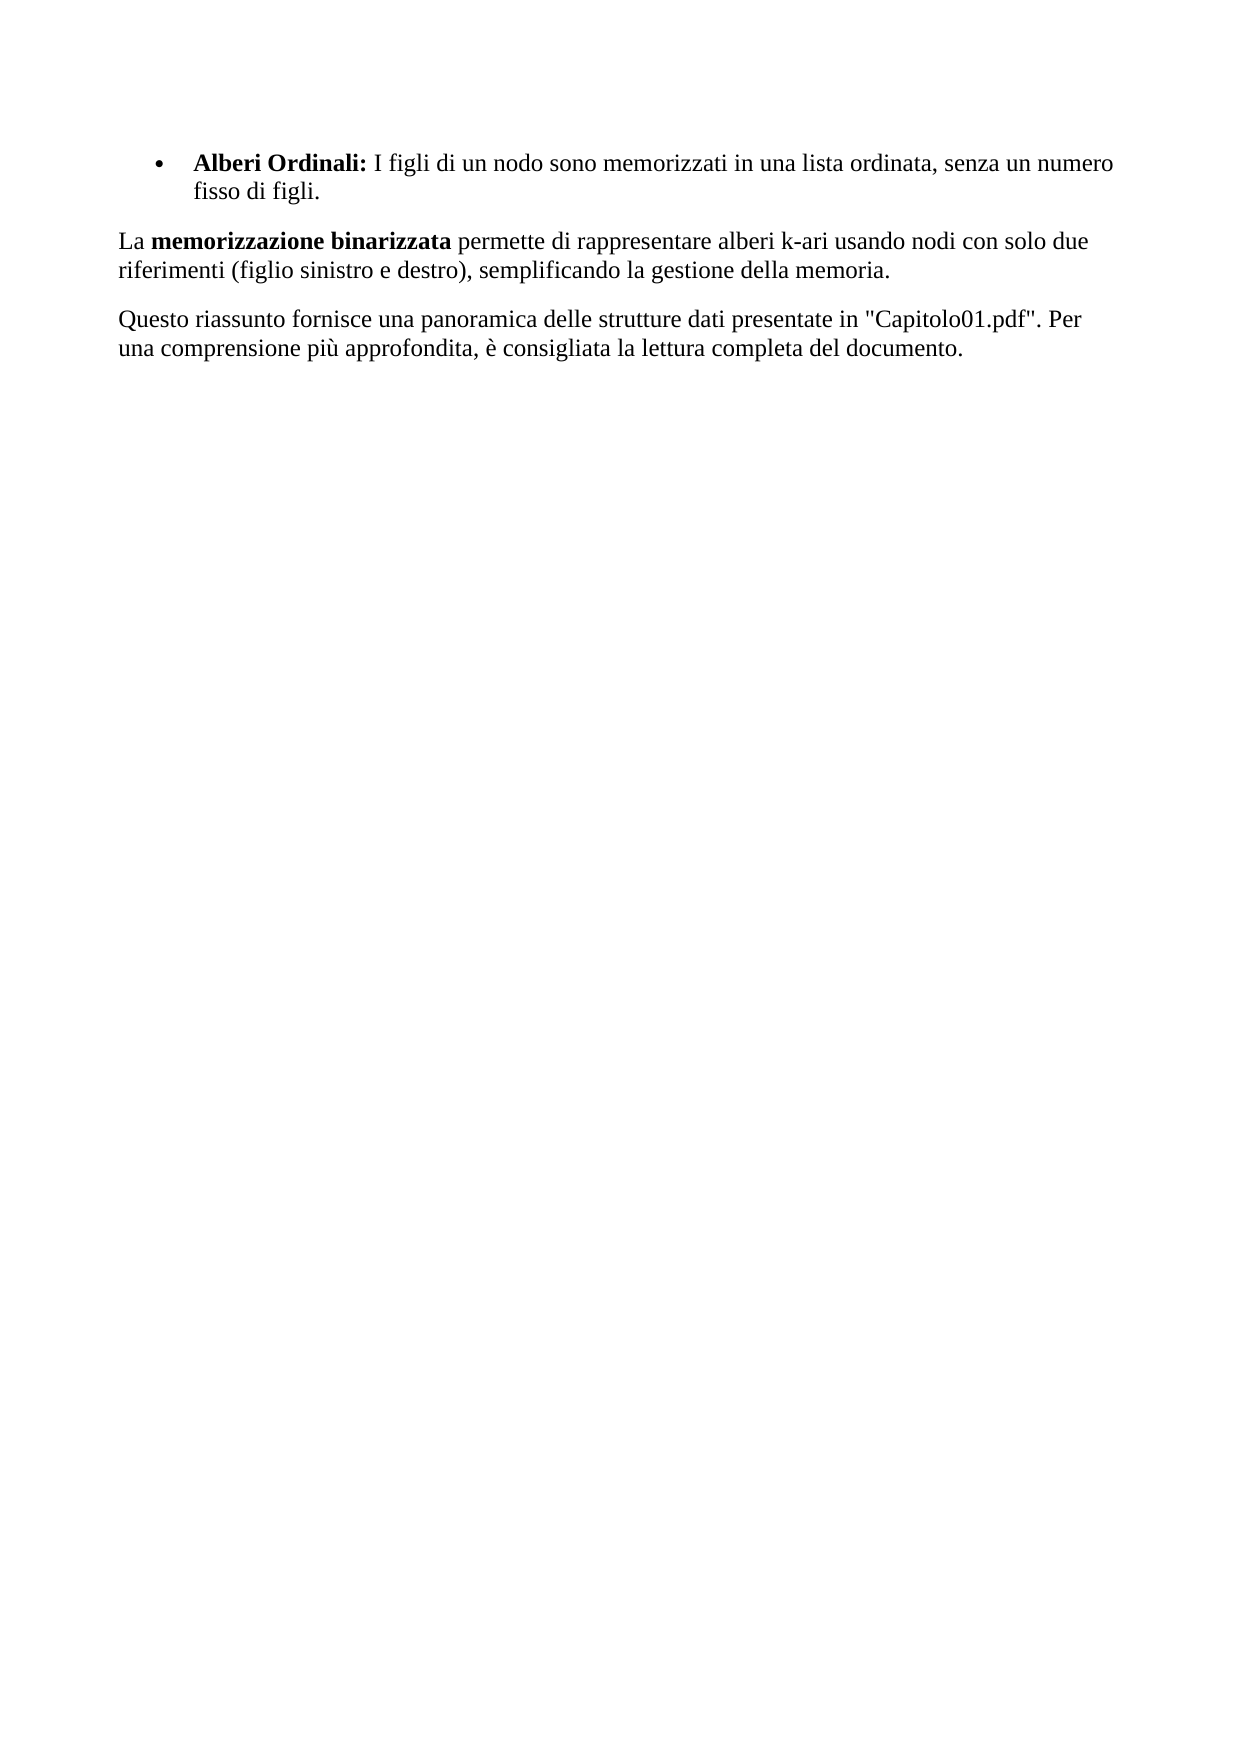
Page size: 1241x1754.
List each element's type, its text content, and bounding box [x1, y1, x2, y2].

list Alberi Ordinali: I figli di un nodo sono memorizzati in una lista ordinata, senza un numero fisso di figli. [156, 148, 1122, 205]
text Questo riassunto fornisce una panoramica delle strutture dati presentate in "Capitolo01.pdf". Per una comprensione più approfondita, è consigliata la lettura completa del documento. [118, 304, 1122, 362]
text La memorizzazione binarizzata permette di rappresentare alberi k-ari usando nodi con solo due riferimenti (figlio sinistro e destro), semplificando la gestione della memoria. [118, 226, 1122, 283]
